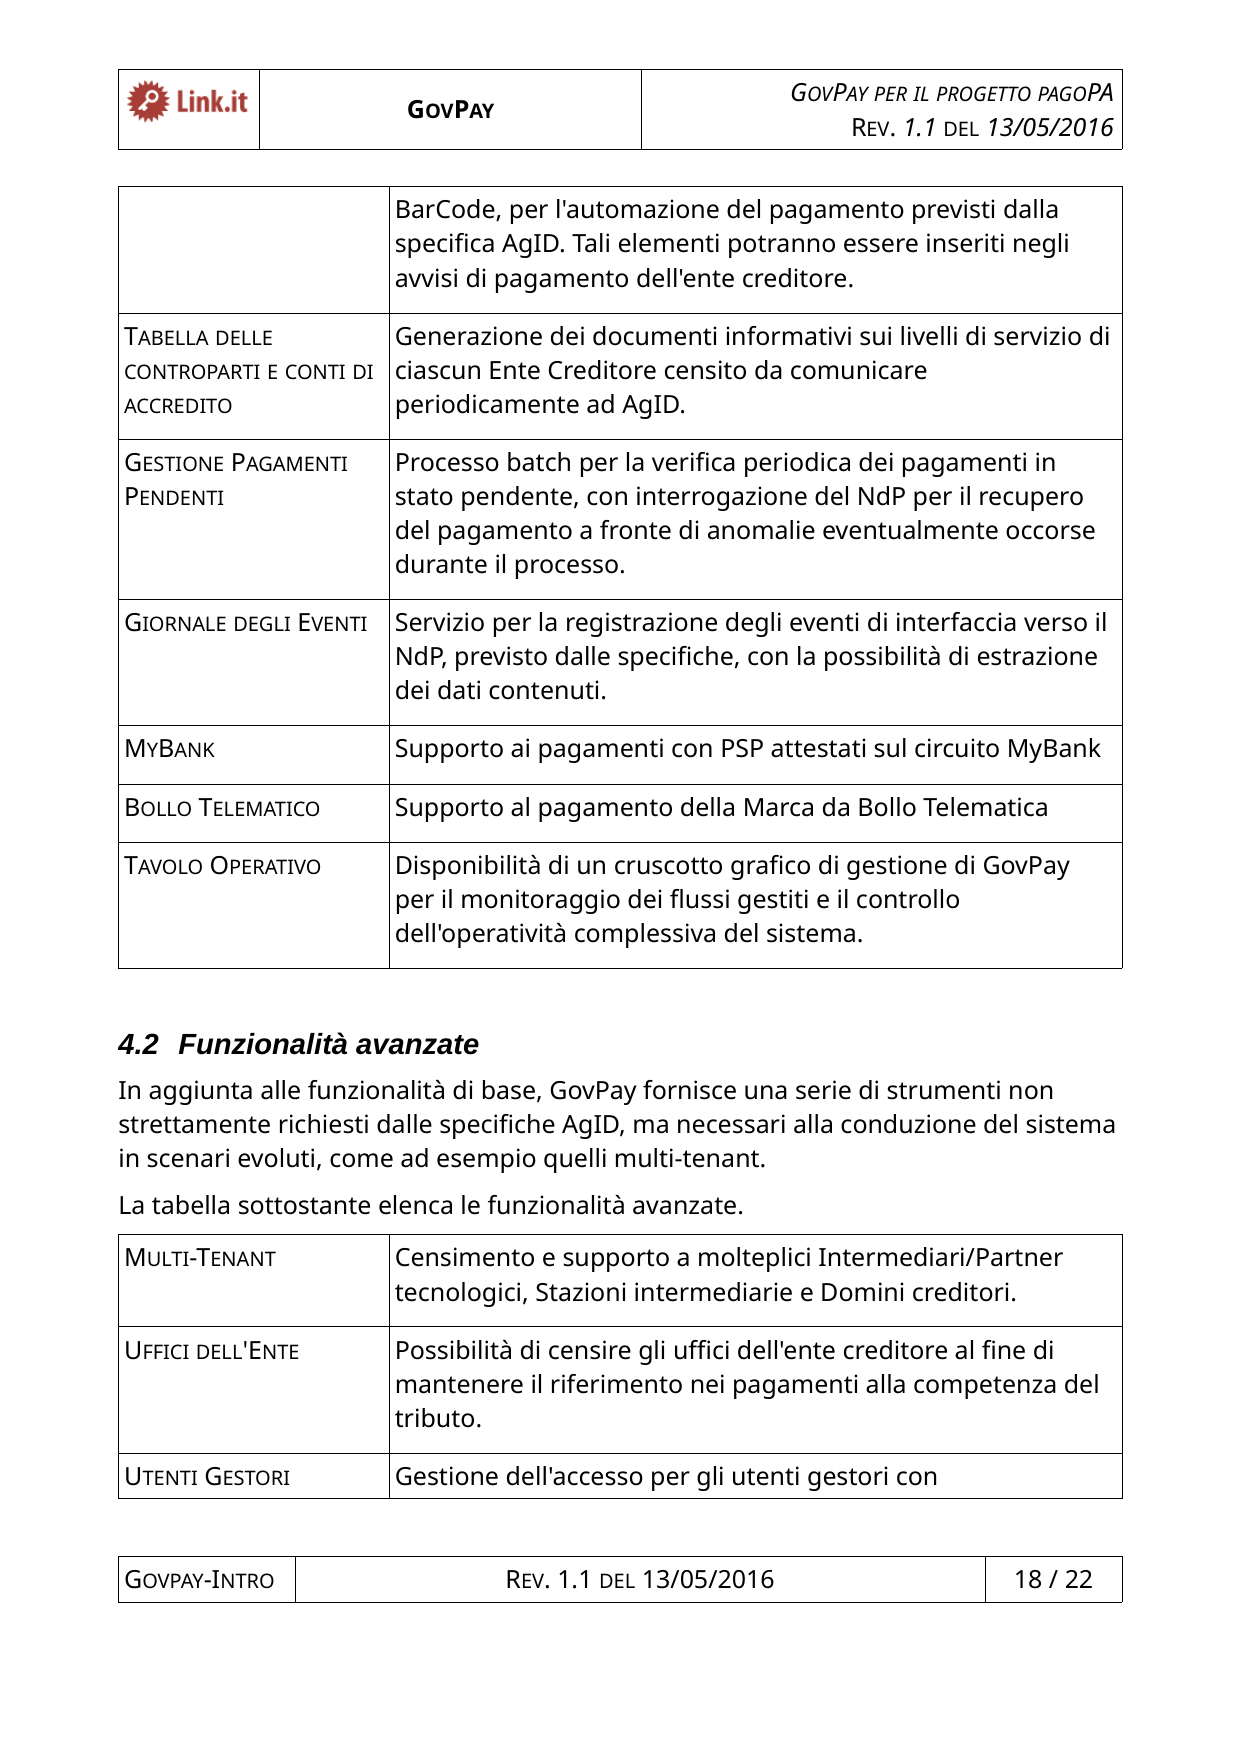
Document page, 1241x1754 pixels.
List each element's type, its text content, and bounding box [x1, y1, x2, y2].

table_cell Generazione dei documenti informativi sui livelli di servizio di ciascun Ente Creditore censito da comunicare periodicamente ad AgID. [390, 314, 1122, 439]
table_cell Possibilità di censire gli uffici dell'ente creditore al fine di mantenere il riferimento nei pagamenti alla competenza del tributo. [390, 1327, 1122, 1453]
subtitle Funzionalità avanzate [118, 1027, 1122, 1061]
table_cell Processo batch per la verifica periodica dei pagamenti in stato pendente, con interrogazione del NdP per il recupero del pagamento a fronte di anomalie eventualmente occorse durante il processo. [390, 440, 1122, 599]
table_cell Tabella delle controparti e conti di accredito [119, 314, 389, 439]
table_cell MyBank [119, 726, 389, 783]
table_cell Uffici dell'Ente [119, 1327, 389, 1453]
table_header Multi-Tenant [119, 1235, 389, 1326]
table_cell Bollo Telematico [119, 785, 389, 842]
table_cell Disponibilità di un cruscotto grafico di gestione di GovPay per il monitoraggio dei flussi gestiti e il controllo dell'operatività complessiva del sistema. [390, 843, 1122, 968]
text In aggiunta alle funzionalità di base, GovPay fornisce una serie di strumenti non strettamente richiesti dalle specifiche AgID, ma necessari alla conduzione del sistema in scenari evoluti, come ad esempio quelli multi-tenant. [118, 1073, 1122, 1175]
table_cell [119, 187, 389, 312]
table_header Censimento e supporto a molteplici Intermediari/Partner tecnologici, Stazioni intermediarie e Domini creditori. [390, 1235, 1122, 1326]
table_cell Servizio per la registrazione degli eventi di interfaccia verso il NdP, previsto dalle specifiche, con la possibilità di estrazione dei dati contenuti. [390, 600, 1122, 725]
table_cell Gestione dell'accesso per gli utenti gestori con [390, 1454, 1122, 1498]
table_cell Gestione Pagamenti Pendenti [119, 440, 389, 599]
picture [123, 75, 254, 128]
table_cell Supporto ai pagamenti con PSP attestati sul circuito MyBank [390, 726, 1122, 783]
table_cell BarCode, per l'automazione del pagamento previsti dalla specifica AgID. Tali elementi potranno essere inseriti negli avvisi di pagamento dell'ente creditore. [390, 187, 1122, 312]
table_cell Tavolo Operativo [119, 843, 389, 968]
text La tabella sottostante elenca le funzionalità avanzate. [118, 1188, 1122, 1222]
table_cell Utenti Gestori [119, 1454, 389, 1498]
table_cell Supporto al pagamento della Marca da Bollo Telematica [390, 785, 1122, 842]
table_cell Giornale degli Eventi [119, 600, 389, 725]
